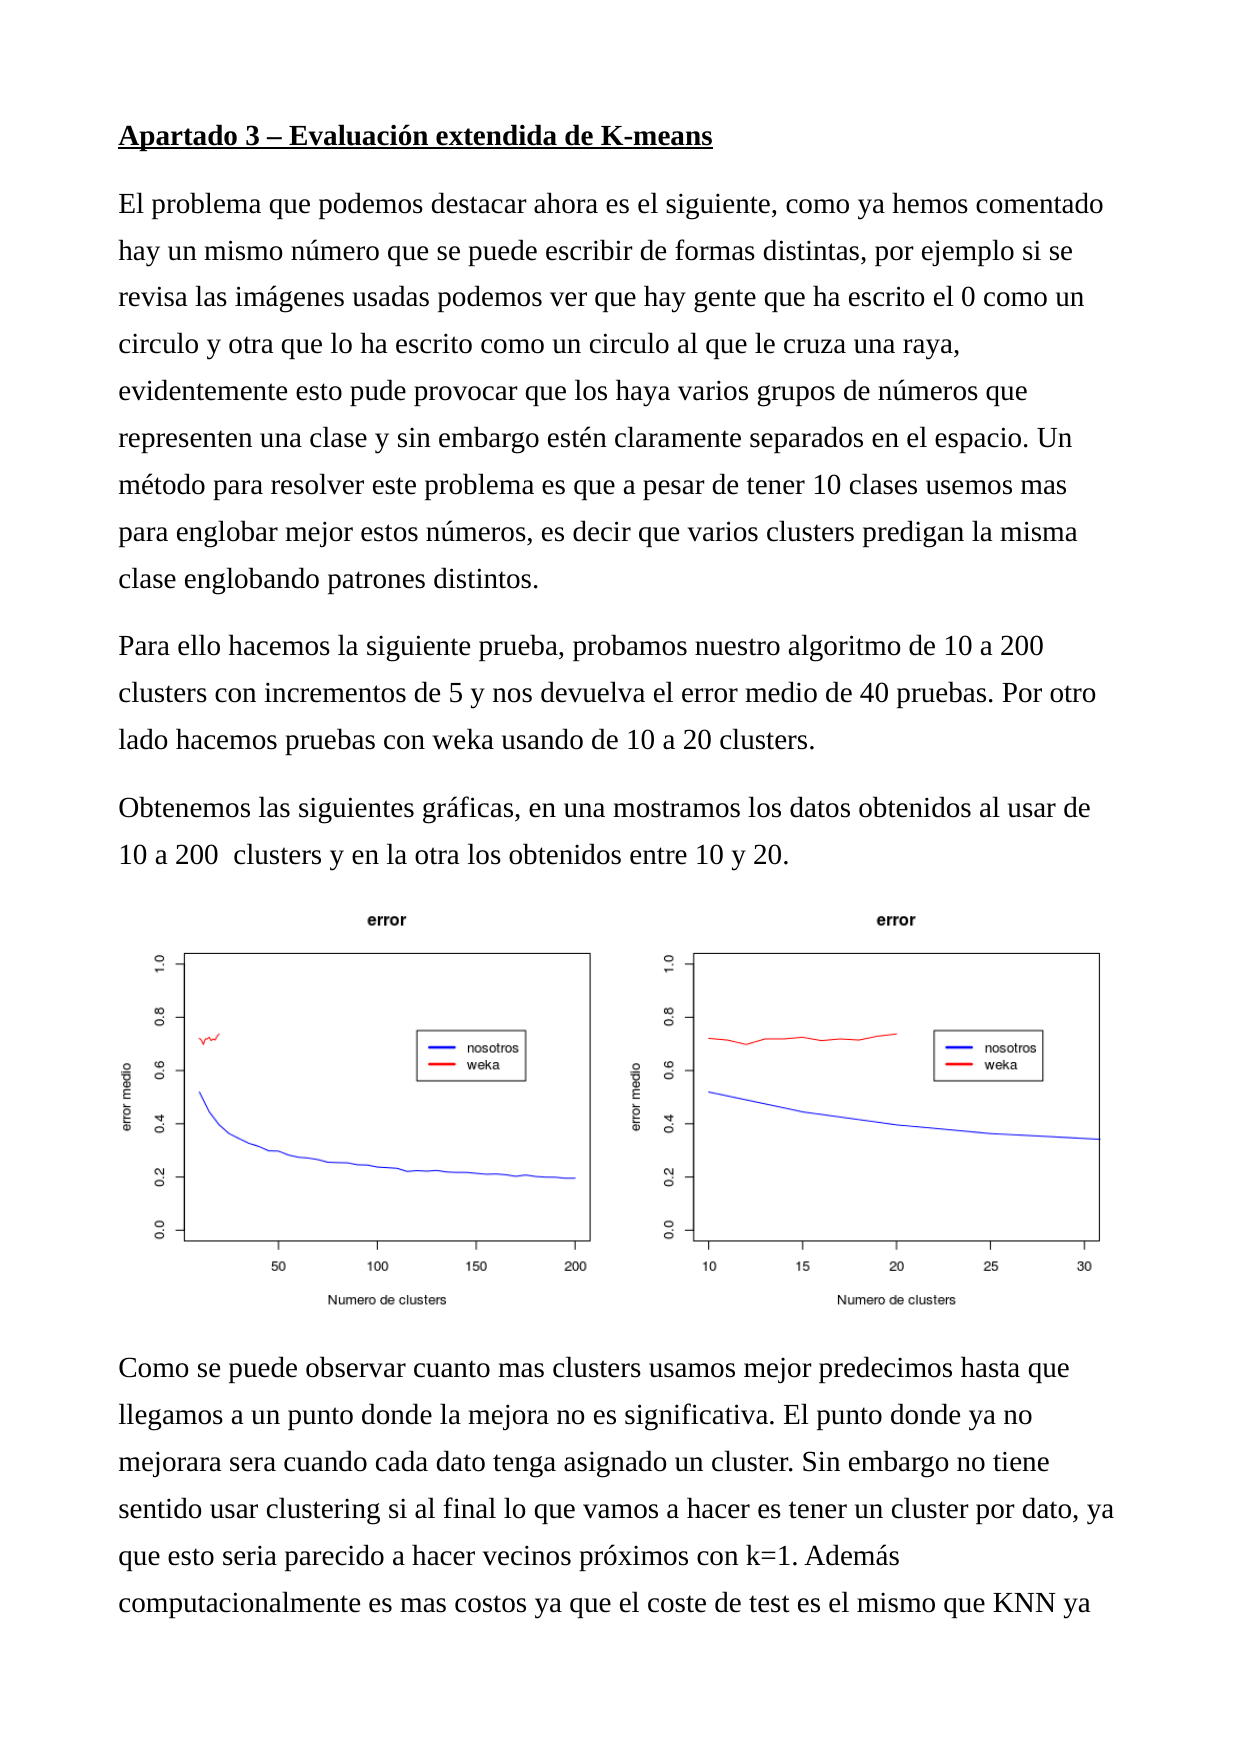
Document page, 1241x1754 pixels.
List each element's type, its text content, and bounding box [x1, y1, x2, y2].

text El problema que podemos destacar ahora es el siguiente, como ya hemos comentado hay un mismo número que se puede escribir de formas distintas, por ejemplo si se revisa las imágenes usadas podemos ver que hay gente que ha escrito el 0 como un circulo y otra que lo ha escrito como un circulo al que le cruza una raya, evidentemente esto pude provocar que los haya varios grupos de números que representen una clase y sin embargo estén claramente separados en el espacio. Un método para resolver este problema es que a pesar de tener 10 clases usemos mas para englobar mejor estos números, es decir que varios clusters predigan la misma clase englobando patrones distintos. [118, 186, 1122, 594]
text Obtenemos las siguientes gráficas, en una mostramos los datos obtenidos al usar de 10 a 200 clusters y en la otra los obtenidos entre 10 y 20. [118, 790, 1122, 870]
picture [118, 892, 1123, 1337]
text Como se puede observar cuanto mas clusters usamos mejor predecimos hasta que llegamos a un punto donde la mejora no es significativa. El punto donde ya no mejorara sera cuando cada dato tenga asignado un cluster. Sin embargo no tiene sentido usar clustering si al final lo que vamos a hacer es tener un cluster por dato, ya que esto seria parecido a hacer vecinos próximos con k=1. Además computacionalmente es mas costos ya que el coste de test es el mismo que KNN ya [118, 1337, 1122, 1618]
text Apartado 3 – Evaluación extendida de K-means [118, 118, 1122, 152]
text Para ello hacemos la siguiente prueba, probamos nuestro algoritmo de 10 a 200 clusters con incrementos de 5 y nos devuelva el error medio de 40 pruebas. Por otro lado hacemos pruebas con weka usando de 10 a 20 clusters. [118, 628, 1122, 756]
